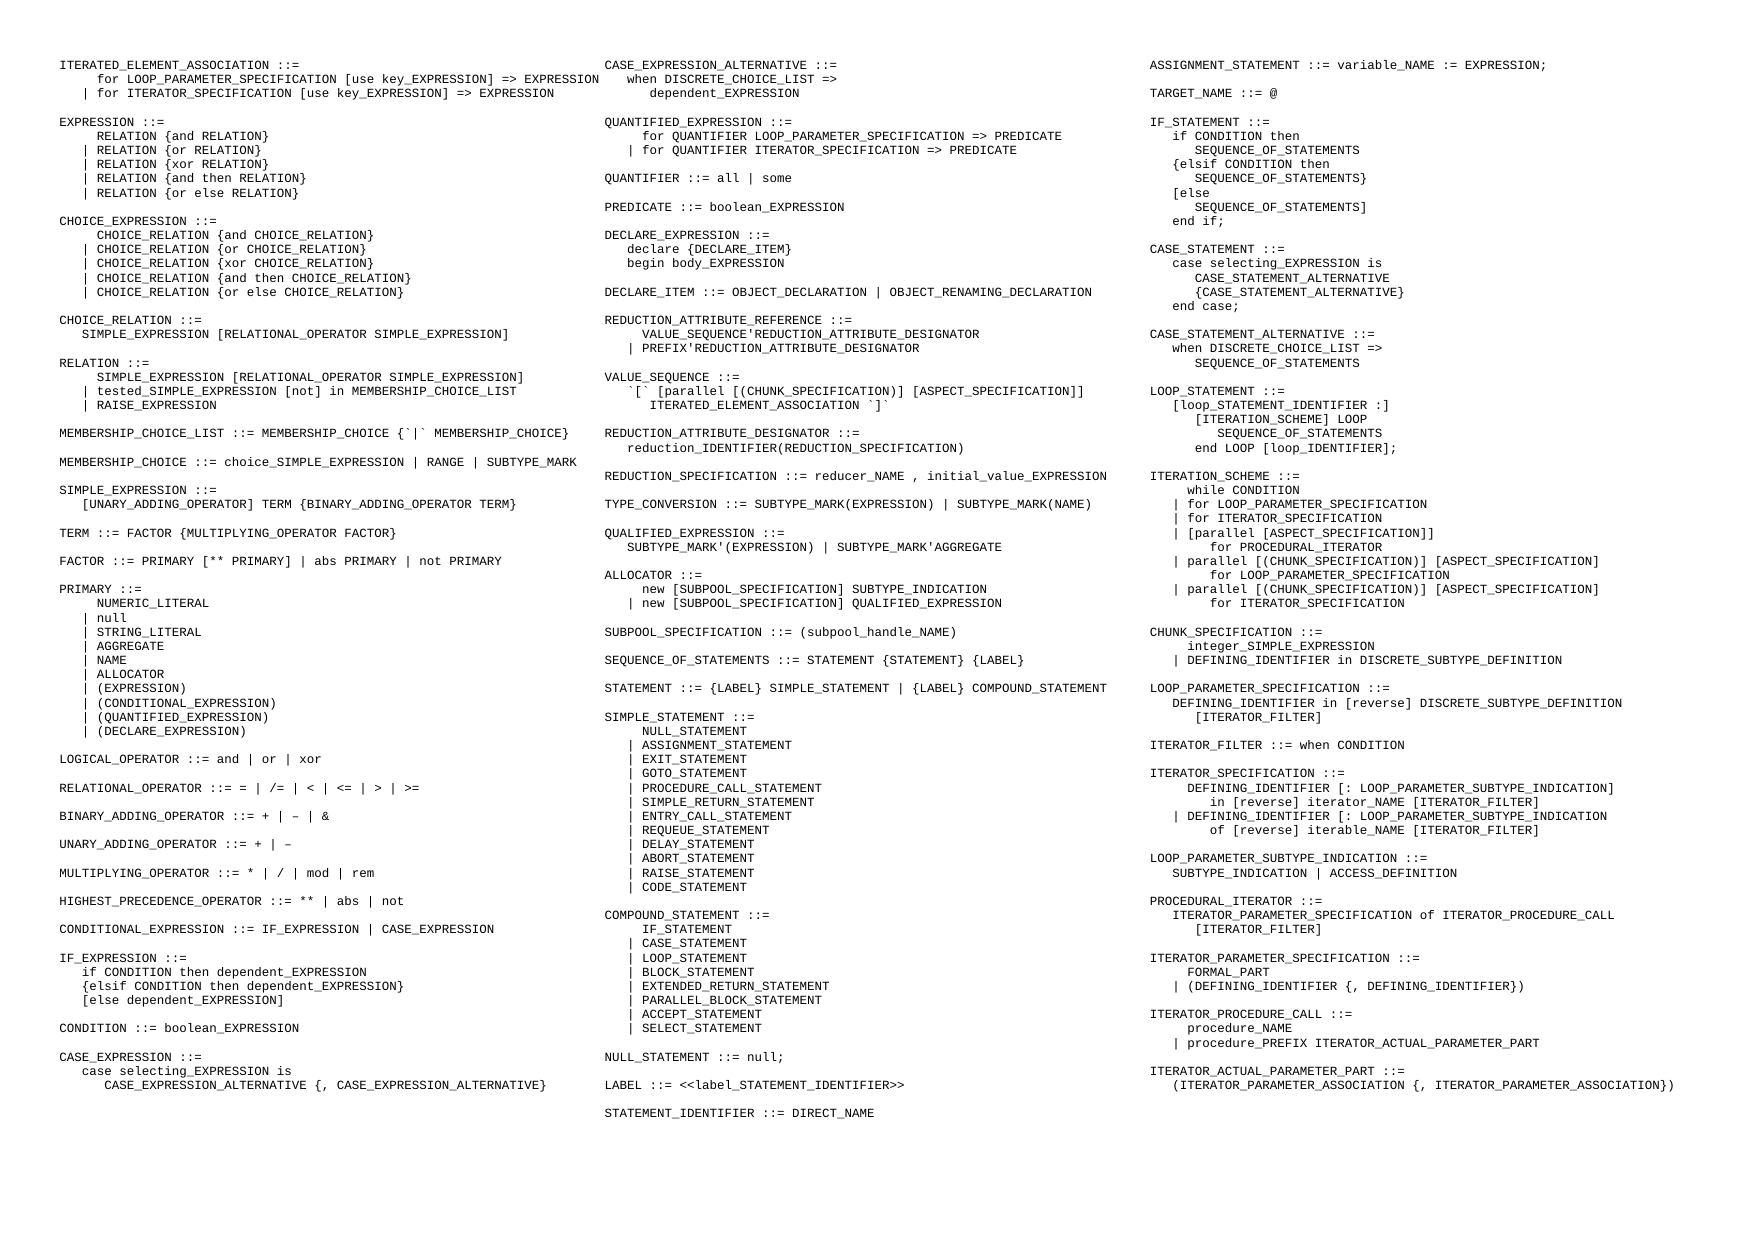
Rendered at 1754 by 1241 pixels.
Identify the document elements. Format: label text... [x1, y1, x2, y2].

text SUBPOOL_SPECIFICATION ::= (subpool_handle_NAME) [604, 626, 1149, 640]
text `[` [parallel [(CHUNK_SPECIFICATION)] [ASPECT_SPECIFICATION]] [604, 385, 1149, 399]
text | DELAY_STATEMENT [604, 838, 1149, 852]
text | PROCEDURE_CALL_STATEMENT [604, 782, 1149, 796]
text IF_STATEMENT ::= [1149, 116, 1695, 130]
text ITERATOR_ACTUAL_PARAMETER_PART ::= [1149, 1065, 1695, 1079]
text end case; [1149, 300, 1695, 314]
text REDUCTION_ATTRIBUTE_REFERENCE ::= [604, 314, 1149, 328]
text [ITERATOR_FILTER] [1149, 711, 1695, 725]
text | (EXPRESSION) [59, 682, 604, 697]
text | AGGREGATE [59, 640, 604, 654]
text | (CONDITIONAL_EXPRESSION) [59, 697, 604, 711]
text CHOICE_RELATION {and CHOICE_RELATION} [59, 229, 604, 243]
text STATEMENT ::= {LABEL} SIMPLE_STATEMENT | {LABEL} COMPOUND_STATEMENT [604, 682, 1149, 697]
text TARGET_NAME ::= @ [1149, 87, 1695, 102]
text SIMPLE_EXPRESSION [RELATIONAL_OPERATOR SIMPLE_EXPRESSION] [59, 328, 604, 342]
text | for LOOP_PARAMETER_SPECIFICATION [1149, 498, 1695, 512]
text | for QUANTIFIER ITERATOR_SPECIFICATION => PREDICATE [604, 144, 1149, 158]
text procedure_NAME [1149, 1022, 1695, 1037]
text CASE_EXPRESSION ::= [59, 1051, 604, 1065]
text | CHOICE_RELATION {or CHOICE_RELATION} [59, 243, 604, 257]
text IF_EXPRESSION ::= [59, 952, 604, 966]
text [ITERATOR_FILTER] [1149, 923, 1695, 937]
text COMPOUND_STATEMENT ::= [604, 909, 1149, 923]
text | ASSIGNMENT_STATEMENT [604, 739, 1149, 753]
text | EXTENDED_RETURN_STATEMENT [604, 980, 1149, 994]
text MULTIPLYING_OPERATOR ::= * | / | mod | rem [59, 867, 604, 881]
text PRIMARY ::= [59, 583, 604, 597]
text HIGHEST_PRECEDENCE_OPERATOR ::= ** | abs | not [59, 895, 604, 909]
text | for ITERATOR_SPECIFICATION [1149, 512, 1695, 527]
text declare {DECLARE_ITEM} [604, 243, 1149, 257]
text ITERATOR_PROCEDURE_CALL ::= [1149, 1008, 1695, 1022]
text | tested_SIMPLE_EXPRESSION [not] in MEMBERSHIP_CHOICE_LIST [59, 385, 604, 399]
text DEFINING_IDENTIFIER in [reverse] DISCRETE_SUBTYPE_DEFINITION [1149, 697, 1695, 711]
text | RAISE_EXPRESSION [59, 399, 604, 413]
text FORMAL_PART [1149, 966, 1695, 980]
text REDUCTION_SPECIFICATION ::= reducer_NAME , initial_value_EXPRESSION [604, 470, 1149, 484]
text end LOOP [loop_IDENTIFIER]; [1149, 442, 1695, 456]
text ITERATOR_PARAMETER_SPECIFICATION ::= [1149, 952, 1695, 966]
text | CASE_STATEMENT [604, 937, 1149, 952]
text CONDITION ::= boolean_EXPRESSION [59, 1022, 604, 1037]
text | RELATION {xor RELATION} [59, 158, 604, 172]
text | parallel [(CHUNK_SPECIFICATION)] [ASPECT_SPECIFICATION] [1149, 555, 1695, 569]
text | NAME [59, 654, 604, 668]
text | CHOICE_RELATION {and then CHOICE_RELATION} [59, 272, 604, 286]
text CHUNK_SPECIFICATION ::= [1149, 626, 1695, 640]
text BINARY_ADDING_OPERATOR ::= + | – | & [59, 810, 604, 824]
text | CHOICE_RELATION {or else CHOICE_RELATION} [59, 286, 604, 300]
text MEMBERSHIP_CHOICE_LIST ::= MEMBERSHIP_CHOICE {`|` MEMBERSHIP_CHOICE} [59, 427, 604, 442]
text LOOP_PARAMETER_SPECIFICATION ::= [1149, 682, 1695, 697]
text ITERATOR_PARAMETER_SPECIFICATION of ITERATOR_PROCEDURE_CALL [1149, 909, 1695, 923]
text | CODE_STATEMENT [604, 881, 1149, 895]
text PREDICATE ::= boolean_EXPRESSION [604, 201, 1149, 215]
text SIMPLE_EXPRESSION [RELATIONAL_OPERATOR SIMPLE_EXPRESSION] [59, 371, 604, 385]
text LOOP_STATEMENT ::= [1149, 385, 1695, 399]
text CASE_STATEMENT_ALTERNATIVE [1149, 272, 1695, 286]
text CONDITIONAL_EXPRESSION ::= IF_EXPRESSION | CASE_EXPRESSION [59, 923, 604, 937]
text SUBTYPE_INDICATION | ACCESS_DEFINITION [1149, 867, 1695, 881]
text SUBTYPE_MARK'(EXPRESSION) | SUBTYPE_MARK'AGGREGATE [604, 541, 1149, 555]
text case selecting_EXPRESSION is [59, 1065, 604, 1079]
text MEMBERSHIP_CHOICE ::= choice_SIMPLE_EXPRESSION | RANGE | SUBTYPE_MARK [59, 456, 604, 470]
text ITERATED_ELEMENT_ASSOCIATION `]` [604, 399, 1149, 413]
text | (DEFINING_IDENTIFIER {, DEFINING_IDENTIFIER}) [1149, 980, 1695, 994]
text DEFINING_IDENTIFIER [: LOOP_PARAMETER_SUBTYPE_INDICATION] [1149, 782, 1695, 796]
text [else [1149, 187, 1695, 201]
text VALUE_SEQUENCE ::= [604, 371, 1149, 385]
text {elsif CONDITION then [1149, 158, 1695, 172]
text if CONDITION then [1149, 130, 1695, 144]
text | parallel [(CHUNK_SPECIFICATION)] [ASPECT_SPECIFICATION] [1149, 583, 1695, 597]
text | SIMPLE_RETURN_STATEMENT [604, 796, 1149, 810]
text CASE_STATEMENT ::= [1149, 243, 1695, 257]
text [ITERATION_SCHEME] LOOP [1149, 413, 1695, 427]
text SEQUENCE_OF_STATEMENTS} [1149, 172, 1695, 187]
text | RELATION {and then RELATION} [59, 172, 604, 187]
text ITERATOR_SPECIFICATION ::= [1149, 767, 1695, 782]
text CASE_STATEMENT_ALTERNATIVE ::= [1149, 328, 1695, 342]
text | ENTRY_CALL_STATEMENT [604, 810, 1149, 824]
text UNARY_ADDING_OPERATOR ::= + | – [59, 838, 604, 852]
text ASSIGNMENT_STATEMENT ::= variable_NAME := EXPRESSION; [1149, 59, 1695, 73]
text for LOOP_PARAMETER_SPECIFICATION [use key_EXPRESSION] => EXPRESSION [59, 73, 604, 87]
text CHOICE_EXPRESSION ::= [59, 215, 604, 229]
text SEQUENCE_OF_STATEMENTS ::= STATEMENT {STATEMENT} {LABEL} [604, 654, 1149, 668]
text | DEFINING_IDENTIFIER in DISCRETE_SUBTYPE_DEFINITION [1149, 654, 1695, 668]
text NUMERIC_LITERAL [59, 597, 604, 612]
text for PROCEDURAL_ITERATOR [1149, 541, 1695, 555]
text | for ITERATOR_SPECIFICATION [use key_EXPRESSION] => EXPRESSION [59, 87, 604, 102]
text NULL_STATEMENT [604, 725, 1149, 739]
text when DISCRETE_CHOICE_LIST => [1149, 342, 1695, 357]
text new [SUBPOOL_SPECIFICATION] SUBTYPE_INDICATION [604, 583, 1149, 597]
text ITERATED_ELEMENT_ASSOCIATION ::= [59, 59, 604, 73]
text if CONDITION then dependent_EXPRESSION [59, 966, 604, 980]
text LOOP_PARAMETER_SUBTYPE_INDICATION ::= [1149, 852, 1695, 867]
text | PARALLEL_BLOCK_STATEMENT [604, 994, 1149, 1008]
text ITERATION_SCHEME ::= [1149, 470, 1695, 484]
text | [parallel [ASPECT_SPECIFICATION]] [1149, 527, 1695, 541]
text integer_SIMPLE_EXPRESSION [1149, 640, 1695, 654]
text | PREFIX'REDUCTION_ATTRIBUTE_DESIGNATOR [604, 342, 1149, 357]
text for LOOP_PARAMETER_SPECIFICATION [1149, 569, 1695, 583]
text EXPRESSION ::= [59, 116, 604, 130]
text SEQUENCE_OF_STATEMENTS] [1149, 201, 1695, 215]
text CHOICE_RELATION ::= [59, 314, 604, 328]
text begin body_EXPRESSION [604, 257, 1149, 272]
text SIMPLE_STATEMENT ::= [604, 711, 1149, 725]
text CASE_EXPRESSION_ALTERNATIVE {, CASE_EXPRESSION_ALTERNATIVE} [59, 1079, 604, 1093]
text | DEFINING_IDENTIFIER [: LOOP_PARAMETER_SUBTYPE_INDICATION [1149, 810, 1695, 824]
text VALUE_SEQUENCE'REDUCTION_ATTRIBUTE_DESIGNATOR [604, 328, 1149, 342]
text | null [59, 612, 604, 626]
text | EXIT_STATEMENT [604, 753, 1149, 767]
text | LOOP_STATEMENT [604, 952, 1149, 966]
text (ITERATOR_PARAMETER_ASSOCIATION {, ITERATOR_PARAMETER_ASSOCIATION}) [1149, 1079, 1695, 1093]
text RELATION {and RELATION} [59, 130, 604, 144]
text TYPE_CONVERSION ::= SUBTYPE_MARK(EXPRESSION) | SUBTYPE_MARK(NAME) [604, 498, 1149, 512]
text LABEL ::= <<label_STATEMENT_IDENTIFIER>> [604, 1079, 1149, 1093]
text | (QUANTIFIED_EXPRESSION) [59, 711, 604, 725]
text REDUCTION_ATTRIBUTE_DESIGNATOR ::= [604, 427, 1149, 442]
text QUALIFIED_EXPRESSION ::= [604, 527, 1149, 541]
text CASE_EXPRESSION_ALTERNATIVE ::= [604, 59, 1149, 73]
text {CASE_STATEMENT_ALTERNATIVE} [1149, 286, 1695, 300]
text end if; [1149, 215, 1695, 229]
text for QUANTIFIER LOOP_PARAMETER_SPECIFICATION => PREDICATE [604, 130, 1149, 144]
text | new [SUBPOOL_SPECIFICATION] QUALIFIED_EXPRESSION [604, 597, 1149, 612]
text DECLARE_EXPRESSION ::= [604, 229, 1149, 243]
text | ALLOCATOR [59, 668, 604, 682]
text SEQUENCE_OF_STATEMENTS [1149, 144, 1695, 158]
text FACTOR ::= PRIMARY [** PRIMARY] | abs PRIMARY | not PRIMARY [59, 555, 604, 569]
text | BLOCK_STATEMENT [604, 966, 1149, 980]
text in [reverse] iterator_NAME [ITERATOR_FILTER] [1149, 796, 1695, 810]
text | GOTO_STATEMENT [604, 767, 1149, 782]
text | RELATION {or RELATION} [59, 144, 604, 158]
text DECLARE_ITEM ::= OBJECT_DECLARATION | OBJECT_RENAMING_DECLARATION [604, 286, 1149, 300]
text for ITERATOR_SPECIFICATION [1149, 597, 1695, 612]
text | RAISE_STATEMENT [604, 867, 1149, 881]
text RELATION ::= [59, 357, 604, 371]
text | STRING_LITERAL [59, 626, 604, 640]
text SEQUENCE_OF_STATEMENTS [1149, 357, 1695, 371]
text of [reverse] iterable_NAME [ITERATOR_FILTER] [1149, 824, 1695, 838]
text {elsif CONDITION then dependent_EXPRESSION} [59, 980, 604, 994]
text QUANTIFIER ::= all | some [604, 172, 1149, 187]
text LOGICAL_OPERATOR ::= and | or | xor [59, 753, 604, 767]
text PROCEDURAL_ITERATOR ::= [1149, 895, 1695, 909]
text TERM ::= FACTOR {MULTIPLYING_OPERATOR FACTOR} [59, 527, 604, 541]
text case selecting_EXPRESSION is [1149, 257, 1695, 272]
text while CONDITION [1149, 484, 1695, 498]
text RELATIONAL_OPERATOR ::= = | /= | < | <= | > | >= [59, 782, 604, 796]
text | RELATION {or else RELATION} [59, 187, 604, 201]
text IF_STATEMENT [604, 923, 1149, 937]
text [loop_STATEMENT_IDENTIFIER :] [1149, 399, 1695, 413]
text | ACCEPT_STATEMENT [604, 1008, 1149, 1022]
text ALLOCATOR ::= [604, 569, 1149, 583]
text | REQUEUE_STATEMENT [604, 824, 1149, 838]
text reduction_IDENTIFIER(REDUCTION_SPECIFICATION) [604, 442, 1149, 456]
text | CHOICE_RELATION {xor CHOICE_RELATION} [59, 257, 604, 272]
text | procedure_PREFIX ITERATOR_ACTUAL_PARAMETER_PART [1149, 1037, 1695, 1051]
text SEQUENCE_OF_STATEMENTS [1149, 427, 1695, 442]
text when DISCRETE_CHOICE_LIST => [604, 73, 1149, 87]
text QUANTIFIED_EXPRESSION ::= [604, 116, 1149, 130]
text dependent_EXPRESSION [604, 87, 1149, 102]
text | ABORT_STATEMENT [604, 852, 1149, 867]
text [UNARY_ADDING_OPERATOR] TERM {BINARY_ADDING_OPERATOR TERM} [59, 498, 604, 512]
text | SELECT_STATEMENT [604, 1022, 1149, 1037]
text ITERATOR_FILTER ::= when CONDITION [1149, 739, 1695, 753]
text NULL_STATEMENT ::= null; [604, 1051, 1149, 1065]
text [else dependent_EXPRESSION] [59, 994, 604, 1008]
text STATEMENT_IDENTIFIER ::= DIRECT_NAME [604, 1107, 1149, 1122]
text SIMPLE_EXPRESSION ::= [59, 484, 604, 498]
text | (DECLARE_EXPRESSION) [59, 725, 604, 739]
